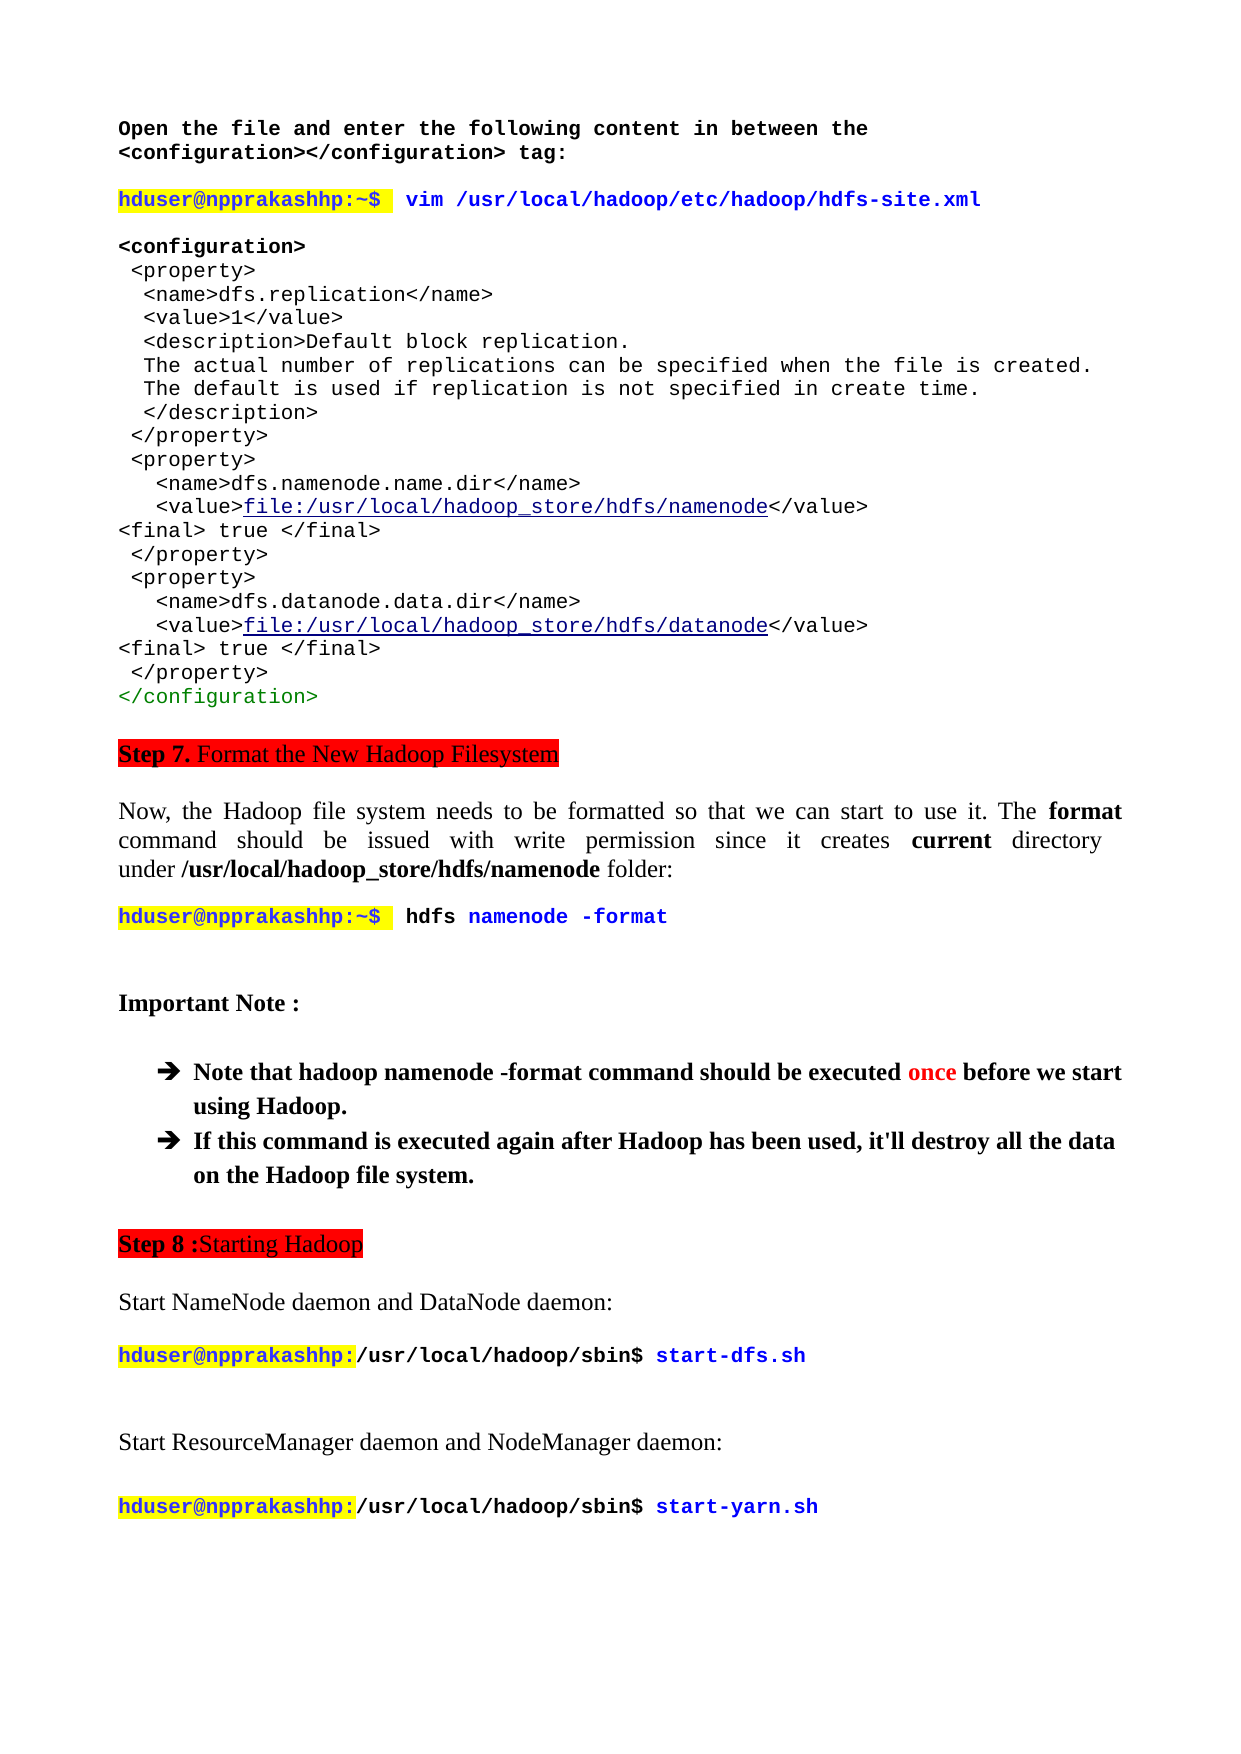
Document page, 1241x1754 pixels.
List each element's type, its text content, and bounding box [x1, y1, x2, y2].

text </property> [118, 662, 1122, 686]
text <value>file:/usr/local/hadoop_store/hdfs/datanode</value> [118, 615, 1122, 638]
text Step 7. Format the New Hadoop Filesystem [118, 739, 1122, 767]
text <name>dfs.replication</name> [118, 284, 1122, 307]
text <property> [118, 260, 1122, 284]
text Start NameNode daemon and DataNode daemon: [118, 1287, 1122, 1316]
text The actual number of replications can be specified when the file is created. [118, 354, 1122, 378]
text <value>file:/usr/local/hadoop_store/hdfs/namenode</value> [118, 496, 1122, 520]
text </configuration> [118, 686, 1122, 709]
text <configuration> [118, 236, 1122, 260]
text <property> [118, 449, 1122, 473]
text <final> true </final> [118, 638, 1122, 662]
text Important Note : [118, 988, 1122, 1017]
text hduser@npprakashhp:~$ hdfs namenode -format [118, 906, 1122, 930]
text </property> [118, 544, 1122, 567]
text hduser@npprakashhp:~$ vim /usr/local/hadoop/etc/hadoop/hdfs-site.xml [118, 189, 1122, 213]
list If this command is executed again after Hadoop has been used, it'll destroy all the data on the Hadoop file system. [156, 1126, 1122, 1189]
text hduser@npprakashhp:/usr/local/hadoop/sbin$ start-yarn.sh [118, 1496, 1122, 1519]
text Now, the Hadoop file system needs to be formatted so that we can start to use it. The format command should be issued with write permission since it creates current directory under /usr/local/hadoop_store/hdfs/namenode folder: [118, 796, 1122, 882]
text hduser@npprakashhp:/usr/local/hadoop/sbin$ start-dfs.sh [118, 1345, 1122, 1368]
text <final> true </final> [118, 520, 1122, 544]
text <description>Default block replication. [118, 331, 1122, 354]
list Note that hadoop namenode -format command should be executed once before we start using Hadoop. [156, 1057, 1122, 1120]
text Step 8 :Starting Hadoop [118, 1229, 1122, 1258]
text <property> [118, 567, 1122, 591]
text </description> [118, 402, 1122, 426]
text </property> [118, 426, 1122, 449]
text The default is used if replication is not specified in create time. [118, 378, 1122, 402]
text <name>dfs.datanode.data.dir</name> [118, 591, 1122, 615]
text <name>dfs.namenode.name.dir</name> [118, 473, 1122, 496]
text <value>1</value> [118, 307, 1122, 331]
text Start ResourceManager daemon and NodeManager daemon: [118, 1427, 1122, 1455]
text Open the file and enter the following content in between the <configuration></configuration> tag: [118, 118, 1122, 165]
